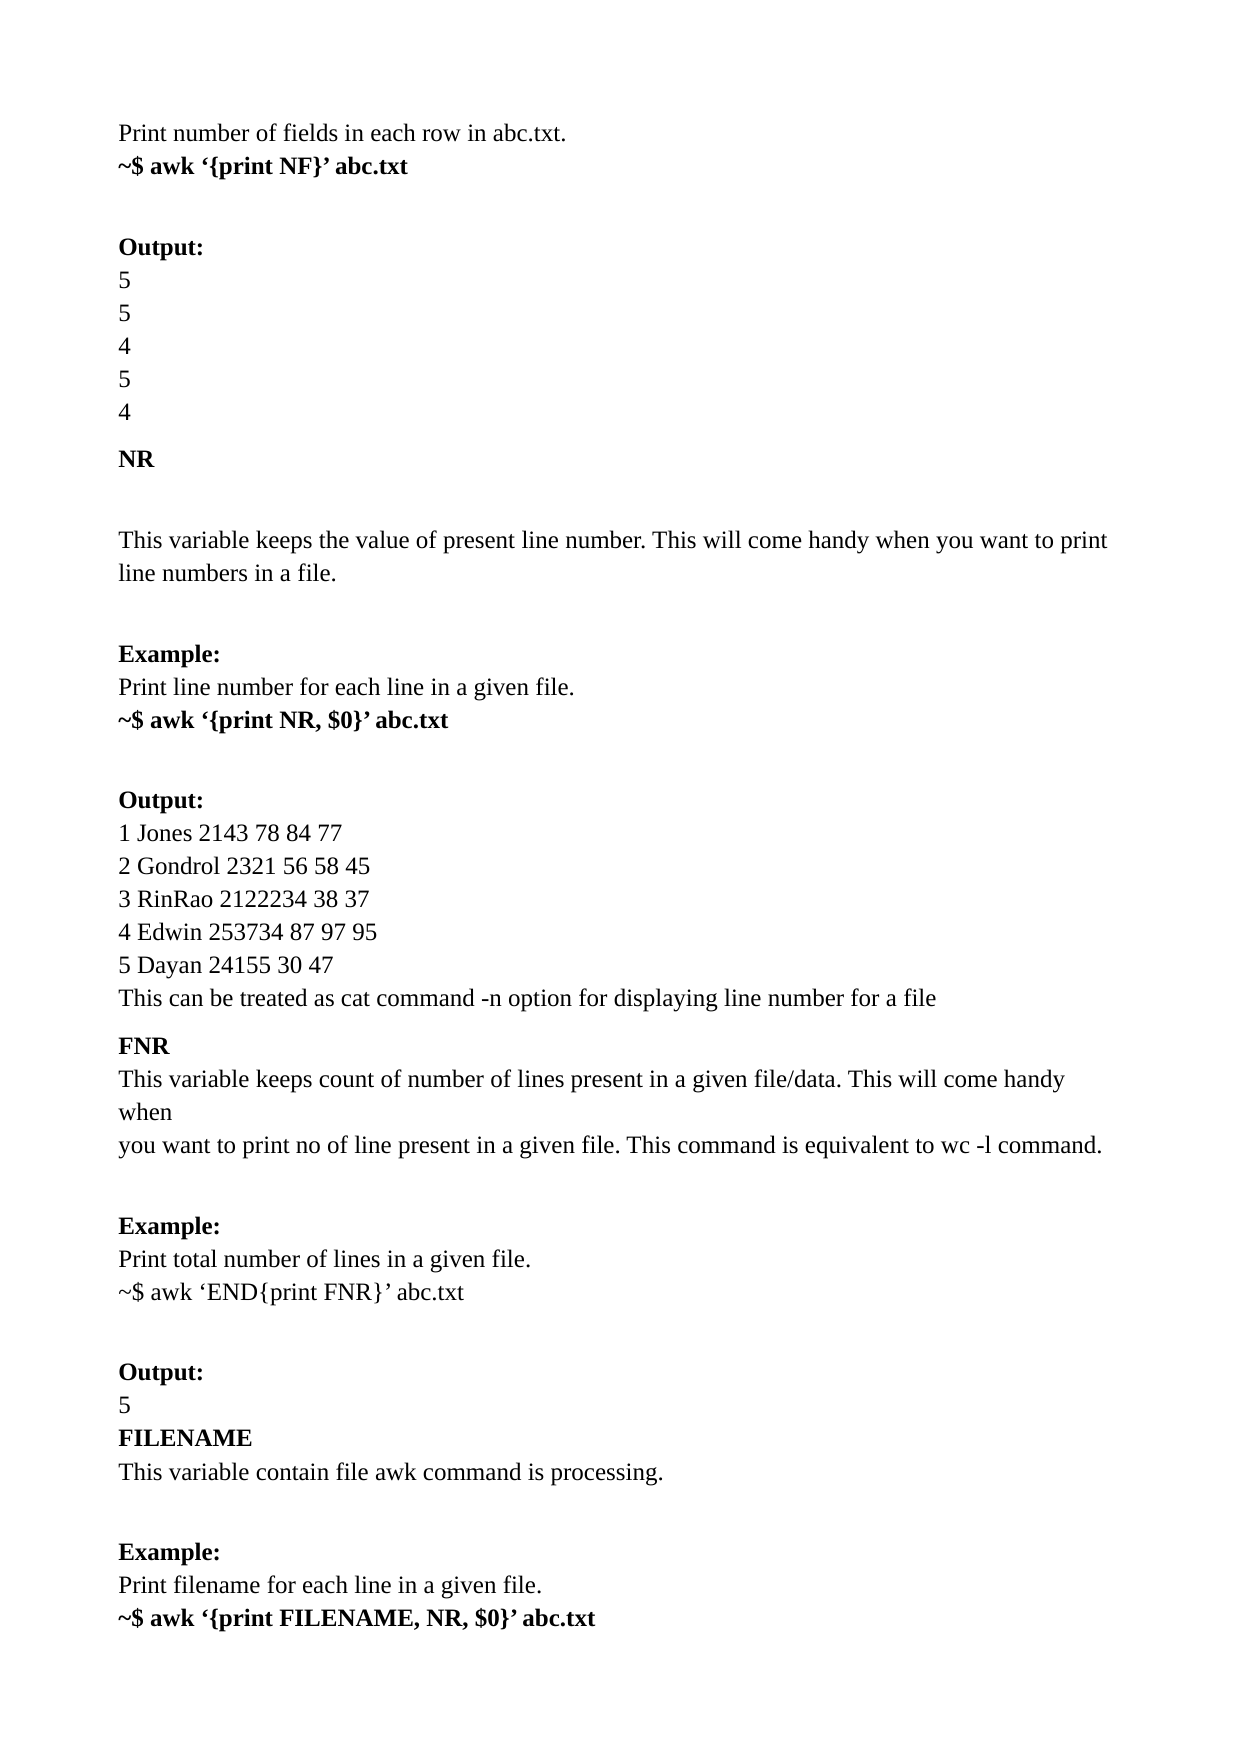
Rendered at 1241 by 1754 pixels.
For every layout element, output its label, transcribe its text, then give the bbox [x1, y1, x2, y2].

text Print number of fields in each row in abc.txt. ~$ awk ‘{print NF}’ abc.txt [118, 118, 1122, 180]
text NR [118, 444, 1122, 473]
text FNR This variable keeps count of number of lines present in a given file/data. This will come handy when you want to print no of line present in a given file. This command is equivalent to wc -l command. [118, 1031, 1122, 1159]
text Example: Print total number of lines in a given file. ~$ awk ‘END{print FNR}’ abc.txt [118, 1178, 1122, 1306]
text Output: 5 FILENAME This variable contain file awk command is processing. [118, 1324, 1122, 1485]
text Example: Print line number for each line in a given file. ~$ awk ‘{print NR, $0}’ abc.txt [118, 606, 1122, 733]
text Output: 5 5 4 5 4 [118, 199, 1122, 426]
text Output: 1 Jones 2143 78 84 77 2 Gondrol 2321 56 58 45 3 RinRao 2122234 38 37 4 Edwin 253734 87 97 95 5 Dayan 24155 30 47 This can be treated as cat command -n option for displaying line number for a file [118, 752, 1122, 1012]
text This variable keeps the value of present line number. This will come handy when you want to print line numbers in a file. [118, 492, 1122, 587]
text Example: Print filename for each line in a given file. ~$ awk ‘{print FILENAME, NR, $0}’ abc.txt [118, 1504, 1122, 1632]
